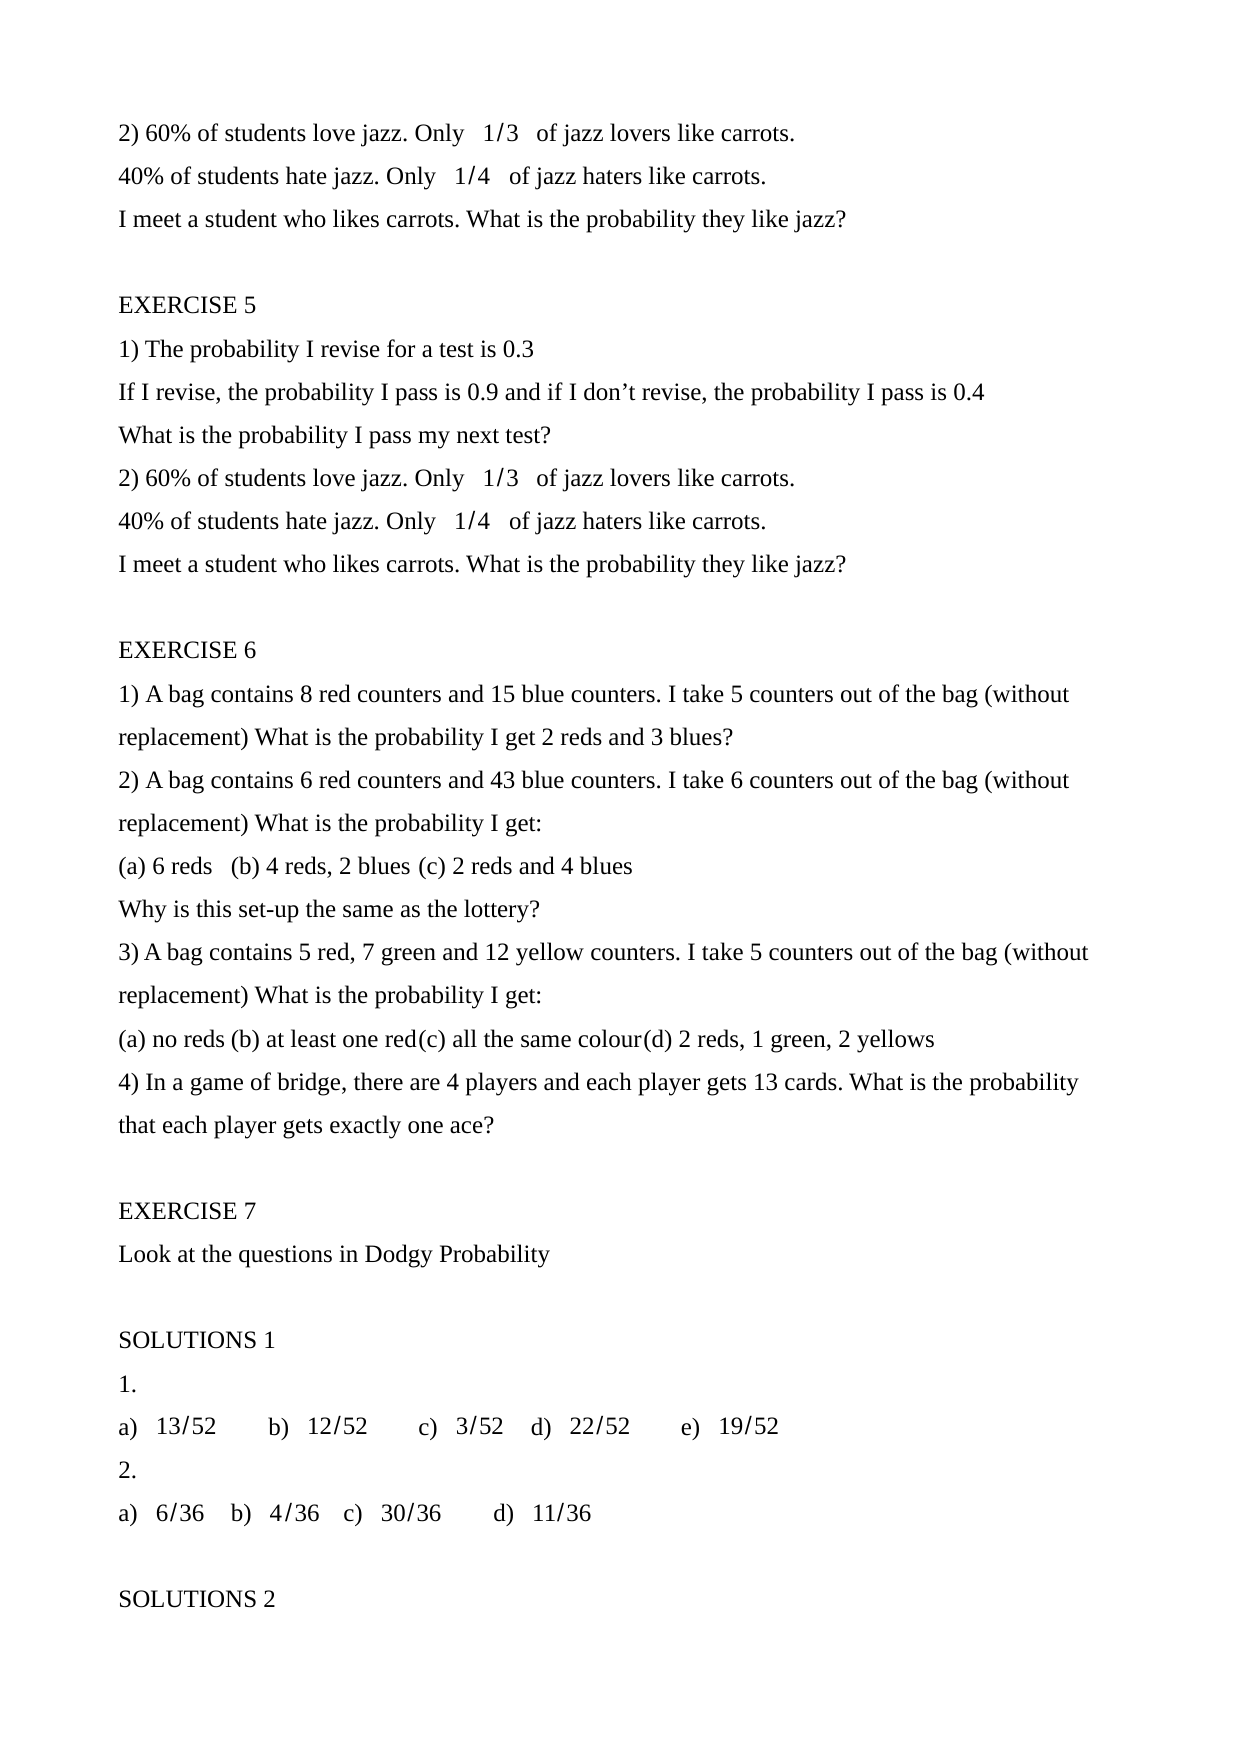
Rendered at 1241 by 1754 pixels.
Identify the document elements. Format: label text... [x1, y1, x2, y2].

text 40% of students hate jazz. Onlyof jazz haters like carrots. [118, 161, 1122, 190]
text SOLUTIONS 2 [118, 1584, 1122, 1613]
text 40% of students hate jazz. Onlyof jazz haters like carrots. [118, 506, 1122, 535]
text (a) no reds (b) at least one red (c) all the same colour (d) 2 reds, 1 green, 2 yellows [118, 1024, 1122, 1052]
text (a) 6 reds (b) 4 reds, 2 blues (c) 2 reds and 4 blues [118, 851, 1122, 880]
text EXERCISE 6 [118, 636, 1122, 664]
text 1) A bag contains 8 red counters and 15 blue counters. I take 5 counters out of the bag (without replacement) What is the probability I get 2 reds and 3 blues? [118, 679, 1122, 751]
text I meet a student who likes carrots. What is the probability they like jazz? [118, 204, 1122, 233]
text Why is this set-up the same as the lottery? [118, 894, 1122, 923]
text EXERCISE 7 [118, 1196, 1122, 1225]
text 2) 60% of students love jazz. Onlyof jazz lovers like carrots. [118, 463, 1122, 492]
text What is the probability I pass my next test? [118, 420, 1122, 449]
text SOLUTIONS 1 [118, 1326, 1122, 1354]
text Look at the questions in Dodgy Probability [118, 1239, 1122, 1268]
text a) b) c) d) e) [118, 1412, 1122, 1441]
text 2) A bag contains 6 red counters and 43 blue counters. I take 6 counters out of the bag (without replacement) What is the probability I get: [118, 765, 1122, 837]
text a) b) c) d) [118, 1498, 1122, 1527]
text I meet a student who likes carrots. What is the probability they like jazz? [118, 549, 1122, 578]
text 1) The probability I revise for a test is 0.3 [118, 334, 1122, 362]
text If I revise, the probability I pass is 0.9 and if I don’t revise, the probability I pass is 0.4 [118, 377, 1122, 406]
text EXERCISE 5 [118, 291, 1122, 319]
text 4) In a game of bridge, there are 4 players and each player gets 13 cards. What is the probability that each player gets exactly one ace? [118, 1067, 1122, 1139]
text 1. [118, 1369, 1122, 1397]
text 2. [118, 1455, 1122, 1484]
text 2) 60% of students love jazz. Onlyof jazz lovers like carrots. [118, 118, 1122, 147]
text 3) A bag contains 5 red, 7 green and 12 yellow counters. I take 5 counters out of the bag (without replacement) What is the probability I get: [118, 937, 1122, 1009]
